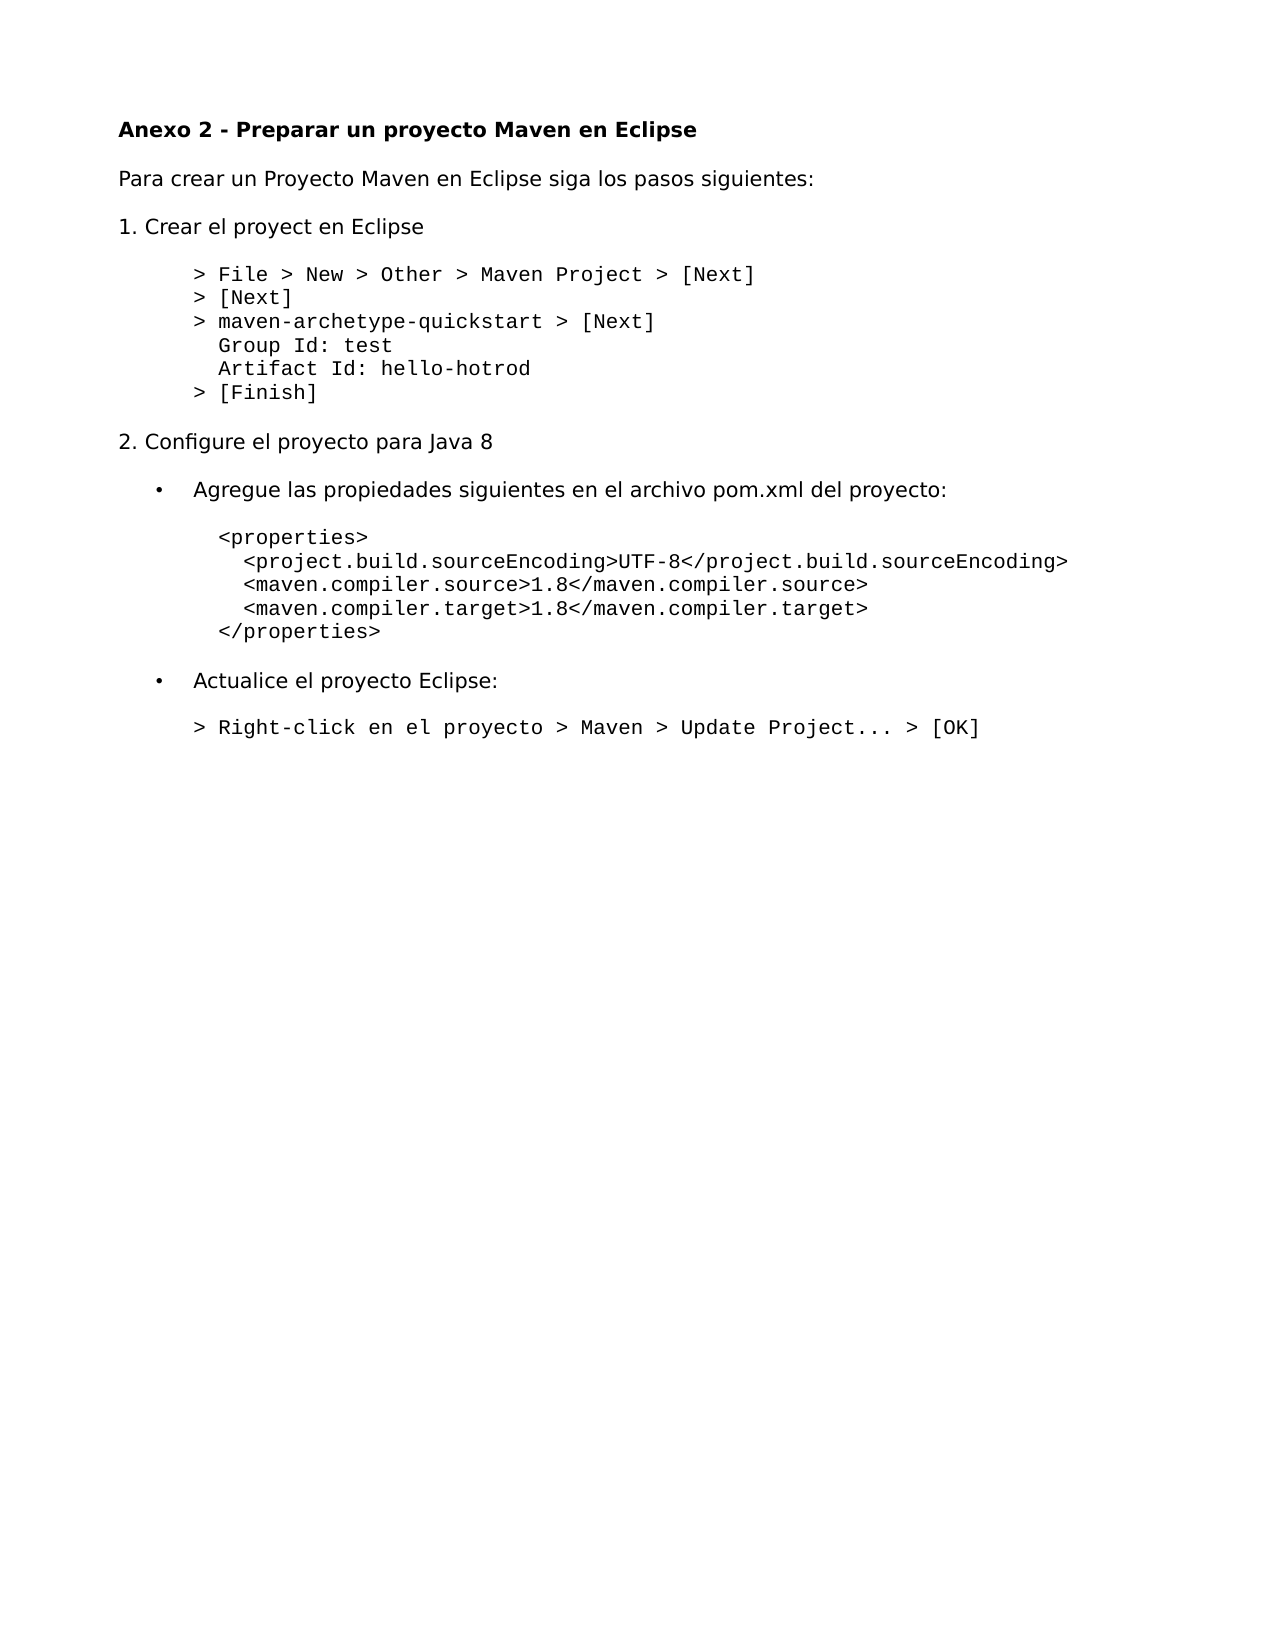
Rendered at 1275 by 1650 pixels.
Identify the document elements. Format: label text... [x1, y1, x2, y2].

list Actualice el proyecto Eclipse: [156, 669, 1157, 693]
text > Right-click en el proyecto > Maven > Update Project... > [OK] [193, 717, 1157, 741]
text <maven.compiler.target>1.8</maven.compiler.target> [193, 598, 1157, 622]
text Artifact Id: hello-hotrod [193, 358, 1157, 382]
text > [Next] [193, 287, 1157, 311]
text Para crear un Proyecto Maven en Eclipse siga los pasos siguientes: [118, 167, 1157, 191]
text <maven.compiler.source>1.8</maven.compiler.source> [193, 574, 1157, 598]
text > File > New > Other > Maven Project > [Next] [193, 264, 1157, 287]
text 1. Crear el proyect en Eclipse [118, 215, 1157, 239]
text > maven-archetype-quickstart > [Next] [193, 311, 1157, 335]
text Anexo 2 - Preparar un proyecto Maven en Eclipse [118, 118, 1157, 142]
text </properties> [193, 622, 1157, 645]
text > [Finish] [193, 382, 1157, 406]
list Agregue las propiedades siguientes en el archivo pom.xml del proyecto: [156, 478, 1157, 503]
text Group Id: test [193, 335, 1157, 358]
text 2. Configure el proyecto para Java 8 [118, 430, 1157, 454]
text <properties> [193, 527, 1157, 551]
text <project.build.sourceEncoding>UTF-8</project.build.sourceEncoding> [193, 551, 1157, 574]
